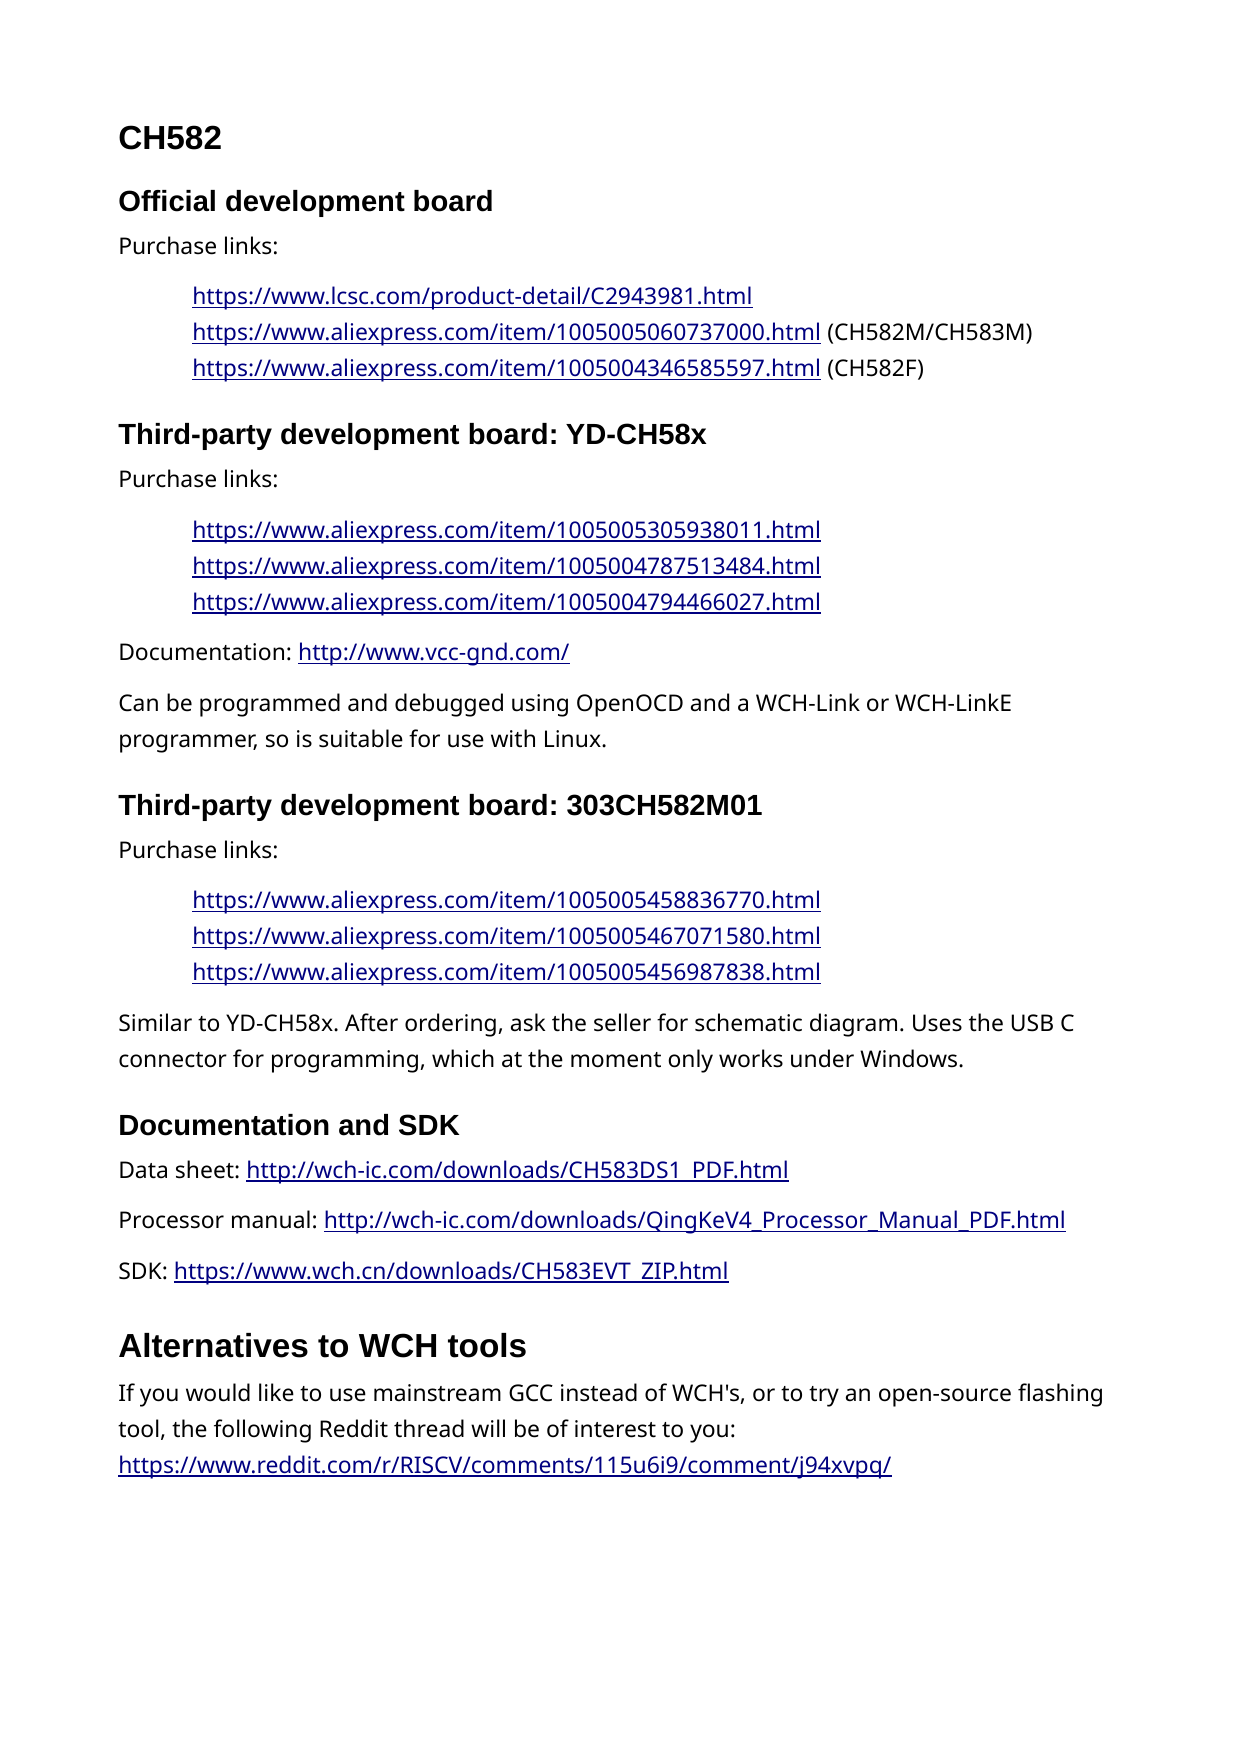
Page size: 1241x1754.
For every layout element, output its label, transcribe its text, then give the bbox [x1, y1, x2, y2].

text Processor manual: http://wch-ic.com/downloads/QingKeV4_Processor_Manual_PDF.html [118, 1204, 1122, 1236]
text Documentation: http://www.vcc-gnd.com/ [118, 636, 1122, 667]
text Purchase links: [118, 463, 1122, 494]
text SDK: https://www.wch.cn/downloads/CH583EVT_ZIP.html [118, 1255, 1122, 1286]
text https://www.aliexpress.com/item/1005005458836770.html [192, 884, 1122, 916]
text Similar to YD-CH58x. After ordering, ask the seller for schematic diagram. Uses the USB C connector for programming, which at the moment only works under Windows. [118, 1007, 1122, 1074]
text If you would like to use mainstream GCC instead of WCH's, or to try an open-source flashing tool, the following Reddit thread will be of interest to you: https://www.reddit.com/r/RISCV/comments/115u6i9/comment/j94xvpq/ [118, 1377, 1122, 1480]
subtitle Documentation and SDK [118, 1108, 1122, 1141]
text https://www.lcsc.com/product-detail/C2943981.html [192, 280, 1122, 311]
text Can be programmed and debugged using OpenOCD and a WCH-Link or WCH-LinkE programmer, so is suitable for use with Linux. [118, 687, 1122, 754]
subtitle Alternatives to WCH tools [118, 1326, 1122, 1364]
subtitle Official development board [118, 184, 1122, 217]
text https://www.aliexpress.com/item/1005005060737000.html (CH582M/CH583M) [192, 316, 1122, 347]
text https://www.aliexpress.com/item/1005005456987838.html [192, 956, 1122, 987]
subtitle Third-party development board: 303CH582M01 [118, 788, 1122, 821]
text https://www.aliexpress.com/item/1005004787513484.html [192, 550, 1122, 581]
text Purchase links: [118, 834, 1122, 865]
text https://www.aliexpress.com/item/1005005467071580.html [192, 920, 1122, 951]
subtitle CH582 [118, 118, 1122, 157]
text https://www.aliexpress.com/item/1005004346585597.html (CH582F) [192, 352, 1122, 383]
text https://www.aliexpress.com/item/1005004794466027.html [192, 586, 1122, 617]
text https://www.aliexpress.com/item/1005005305938011.html [192, 514, 1122, 545]
subtitle Third-party development board: YD-CH58x [118, 417, 1122, 451]
text Purchase links: [118, 230, 1122, 261]
text Data sheet: http://wch-ic.com/downloads/CH583DS1_PDF.html [118, 1154, 1122, 1185]
